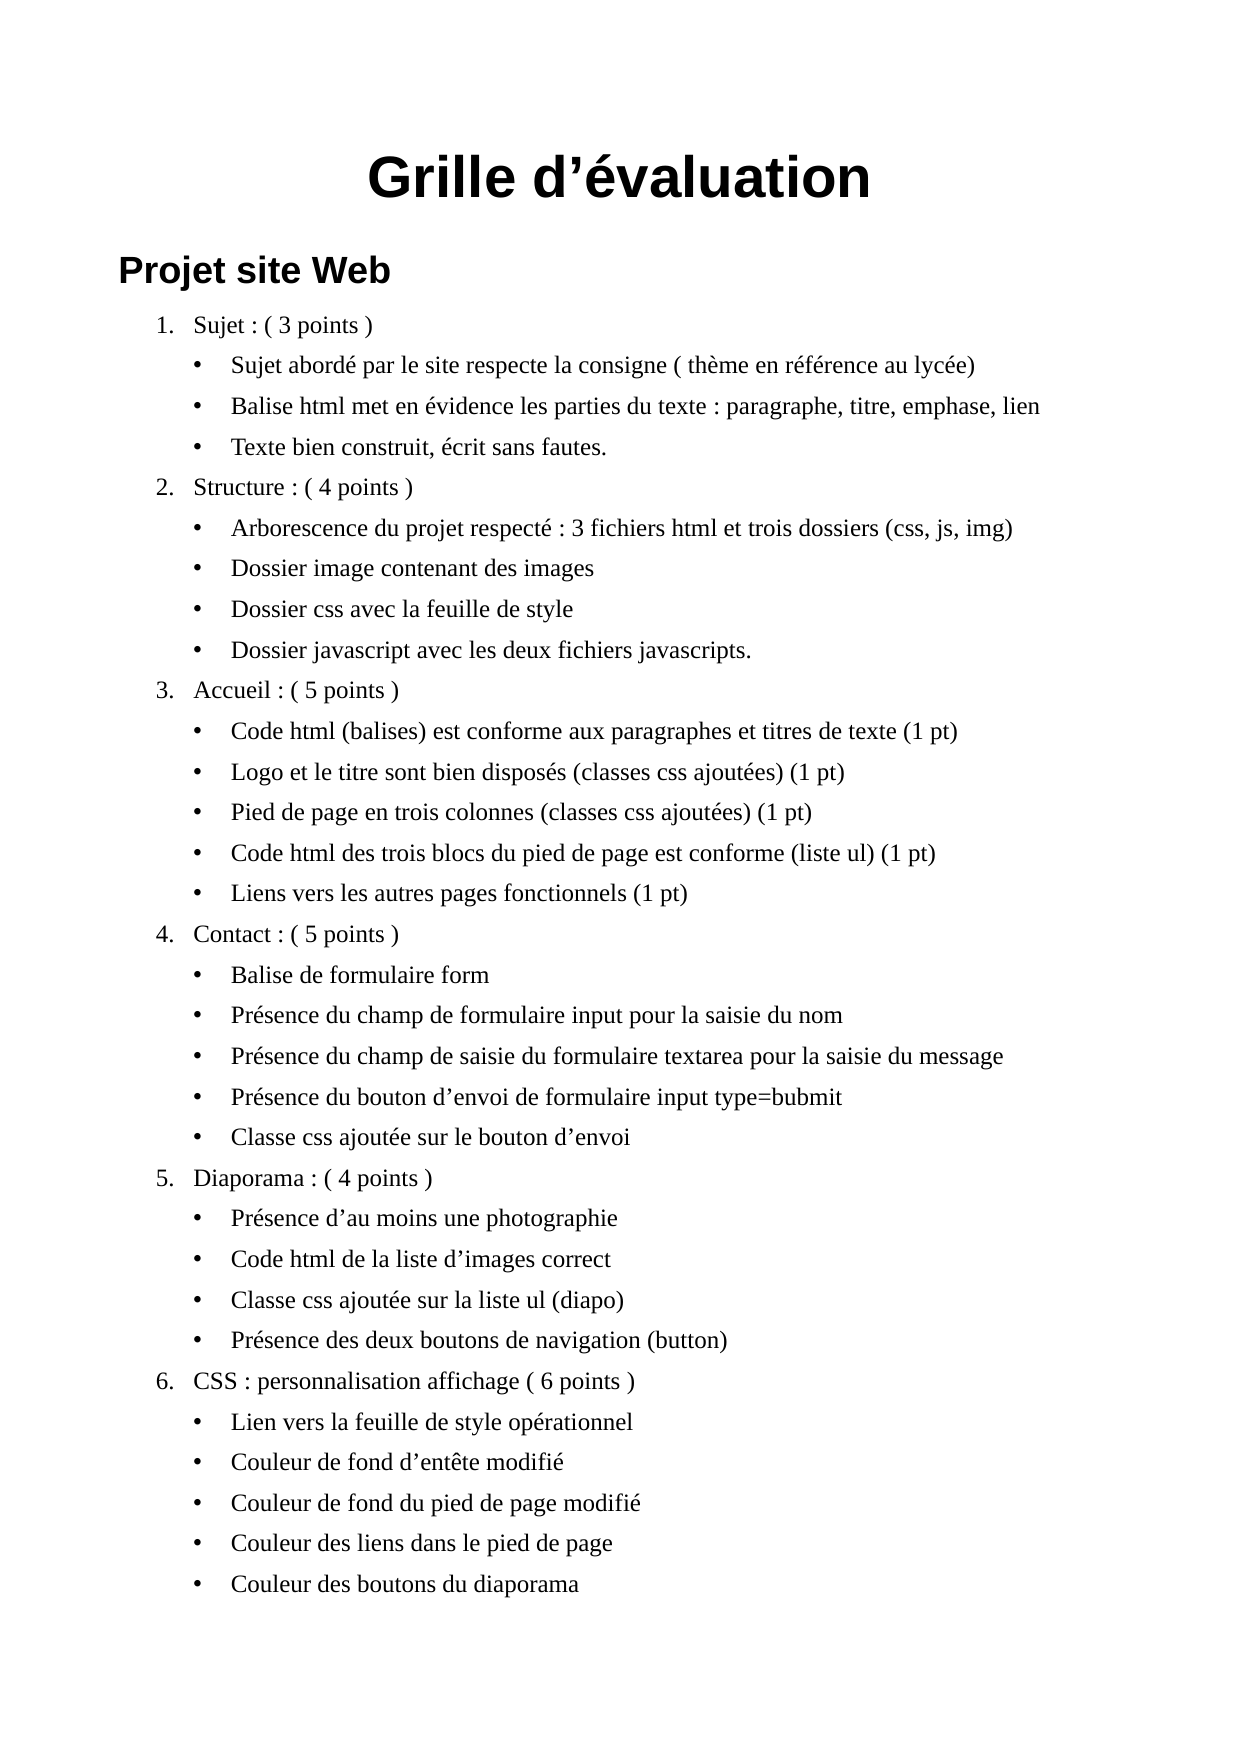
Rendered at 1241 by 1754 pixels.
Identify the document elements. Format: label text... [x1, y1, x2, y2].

list Liens vers les autres pages fonctionnels (1 pt) [193, 878, 1122, 907]
list Texte bien construit, écrit sans fautes. [193, 432, 1122, 460]
list Arborescence du projet respecté : 3 fichiers html et trois dossiers (css, js, img) [193, 513, 1122, 542]
list Code html des trois blocs du pied de page est conforme (liste ul) (1 pt) [193, 838, 1122, 867]
list Pied de page en trois colonnes (classes css ajoutées) (1 pt) [193, 797, 1122, 826]
list Sujet abordé par le site respecte la consigne ( thème en référence au lycée) [193, 350, 1122, 379]
list Présence des deux boutons de navigation (button) [193, 1325, 1122, 1354]
list Balise de formulaire form [193, 960, 1122, 988]
list Présence du champ de saisie du formulaire textarea pour la saisie du message [193, 1041, 1122, 1070]
list Code html (balises) est conforme aux paragraphes et titres de texte (1 pt) [193, 716, 1122, 745]
list Présence du champ de formulaire input pour la saisie du nom [193, 1000, 1122, 1029]
title Grille d’évaluation [118, 143, 1122, 210]
list Présence d’au moins une photographie [193, 1203, 1122, 1232]
list Accueil : ( 5 points ) [156, 675, 1122, 704]
list Présence du bouton d’envoi de formulaire input type=bubmit [193, 1082, 1122, 1110]
list Contact : ( 5 points ) [156, 919, 1122, 948]
subtitle Projet site Web [118, 248, 1122, 291]
list Structure : ( 4 points ) [156, 472, 1122, 501]
list Couleur de fond d’entête modifié [193, 1447, 1122, 1476]
list Dossier javascript avec les deux fichiers javascripts. [193, 635, 1122, 663]
list Couleur des liens dans le pied de page [193, 1528, 1122, 1557]
list Diaporama : ( 4 points ) [156, 1163, 1122, 1192]
list Balise html met en évidence les parties du texte : paragraphe, titre, emphase, lien [193, 391, 1122, 420]
list CSS : personnalisation affichage ( 6 points ) [156, 1366, 1122, 1395]
list Dossier css avec la feuille de style [193, 594, 1122, 623]
list Couleur des boutons du diaporama [193, 1569, 1122, 1598]
list Lien vers la feuille de style opérationnel [193, 1407, 1122, 1435]
list Couleur de fond du pied de page modifié [193, 1488, 1122, 1517]
list Classe css ajoutée sur le bouton d’envoi [193, 1122, 1122, 1151]
list Logo et le titre sont bien disposés (classes css ajoutées) (1 pt) [193, 757, 1122, 785]
list Code html de la liste d’images correct [193, 1244, 1122, 1273]
list Sujet : ( 3 points ) [156, 310, 1122, 338]
list Classe css ajoutée sur la liste ul (diapo) [193, 1285, 1122, 1313]
list Dossier image contenant des images [193, 553, 1122, 582]
